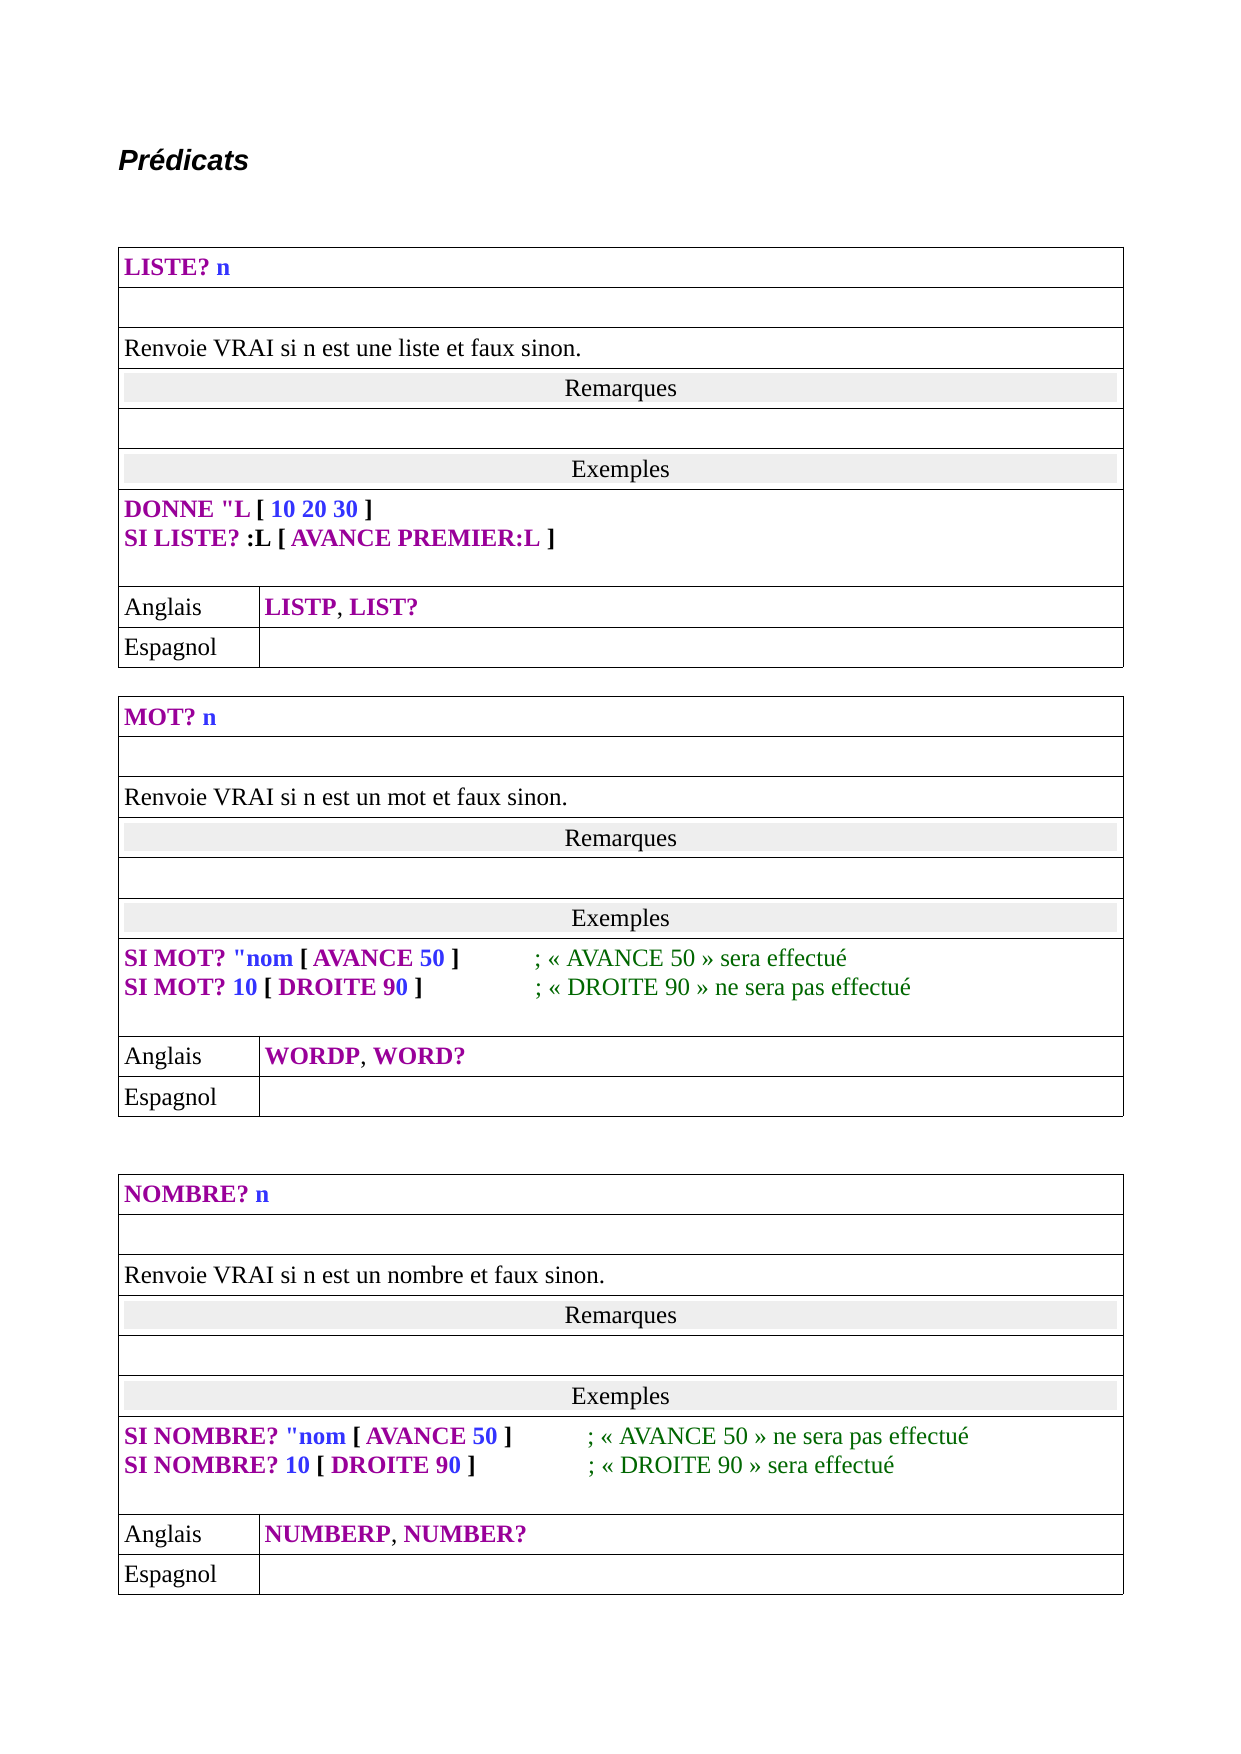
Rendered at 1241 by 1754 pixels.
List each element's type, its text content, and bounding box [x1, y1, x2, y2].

subtitle Prédicats [118, 143, 1122, 177]
table_cell WORDP, WORD? [260, 1037, 1123, 1076]
table_header NOMBRE? n [119, 1175, 1123, 1214]
table_cell Espagnol [119, 1077, 259, 1116]
table_cell Espagnol [119, 628, 259, 667]
table_cell Remarques [119, 369, 1123, 408]
table_cell Remarques [119, 1296, 1123, 1335]
table_cell Renvoie VRAI si n est un mot et faux sinon. [119, 777, 1123, 817]
table_cell Anglais [119, 587, 259, 627]
table_cell [119, 737, 1123, 776]
table_cell Espagnol [119, 1555, 259, 1594]
table_cell [119, 409, 1123, 448]
table_cell [119, 858, 1123, 897]
table_cell Anglais [119, 1515, 259, 1554]
table_cell [119, 1336, 1123, 1375]
table_cell [119, 1215, 1123, 1254]
table_cell Exemples [119, 449, 1123, 488]
table_cell [260, 1077, 1123, 1116]
table_header LISTE? n [119, 248, 1123, 287]
table_header MOT? n [119, 697, 1123, 736]
table_cell Exemples [119, 1376, 1123, 1416]
table_cell Renvoie VRAI si n est un nombre et faux sinon. [119, 1255, 1123, 1295]
table_cell SI MOT? "nom [ AVANCE 50 ] ; « AVANCE 50 » sera effectué SI MOT? 10 [ DROITE 90 ] ; « DROITE 90 » ne sera pas effectué [119, 939, 1123, 1036]
table_cell DONNE "L [ 10 20 30 ] SI LISTE? :L [ AVANCE PREMIER:L ] [119, 490, 1123, 586]
table_cell Anglais [119, 1037, 259, 1076]
table_cell [260, 1555, 1123, 1594]
table_cell LISTP, LIST? [260, 587, 1123, 627]
table_cell [260, 628, 1123, 667]
table_cell Remarques [119, 818, 1123, 857]
table_cell SI NOMBRE? "nom [ AVANCE 50 ] ; « AVANCE 50 » ne sera pas effectué SI NOMBRE? 10 [ DROITE 90 ] ; « DROITE 90 » sera effectué [119, 1417, 1123, 1513]
table_cell [119, 288, 1123, 327]
table_cell Renvoie VRAI si n est une liste et faux sinon. [119, 328, 1123, 368]
table_cell NUMBERP, NUMBER? [260, 1515, 1123, 1554]
table_cell Exemples [119, 899, 1123, 938]
